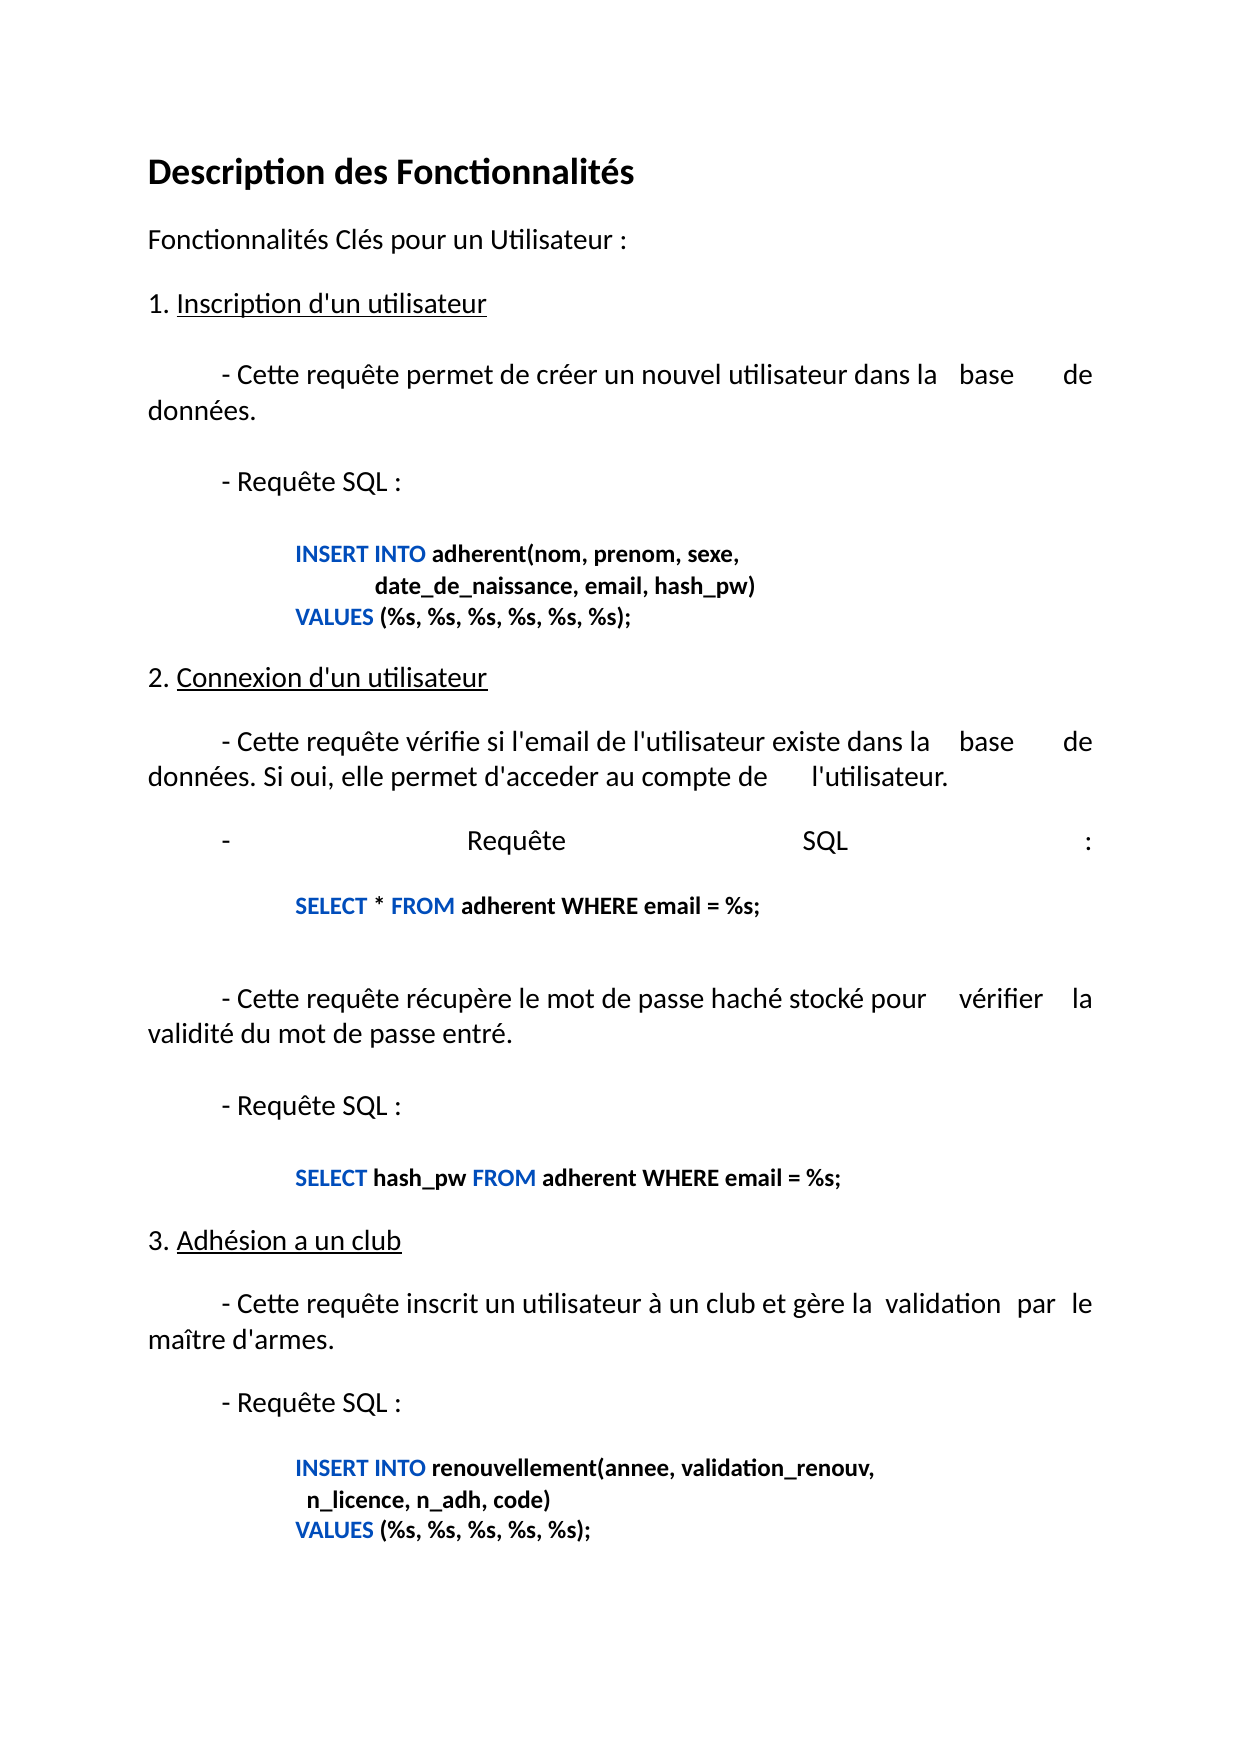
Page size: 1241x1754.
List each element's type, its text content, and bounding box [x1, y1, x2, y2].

text - Requête SQL : [148, 1087, 1093, 1122]
text - Cette requête permet de créer un nouvel utilisateur dans la base de données. [148, 356, 1093, 428]
text 3. Adhésion a un club [148, 1222, 1093, 1257]
text - Cette requête inscrit un utilisateur à un club et gère la validation par le maître d'armes. [148, 1285, 1093, 1357]
text - Requête SQL : [148, 463, 1093, 499]
text - Requête SQL : [148, 822, 1093, 886]
text Description des Fonctionnalités [148, 148, 1093, 193]
text INSERT INTO adherent(nom, prenom, sexe, date_de_naissance, email, hash_pw) [148, 534, 1093, 601]
text 1. Inscription d'un utilisateur [148, 285, 1093, 321]
text VALUES (%s, %s, %s, %s, %s); [148, 1514, 1093, 1545]
text - Cette requête récupère le mot de passe haché stocké pour vérifier la validité du mot de passe entré. [148, 949, 1093, 1051]
text - Cette requête vérifie si l'email de l'utilisateur existe dans la base de données. Si oui, elle permet d'acceder au compte de l'utilisateur. [148, 723, 1093, 794]
text SELECT hash_pw FROM adherent WHERE email = %s; [148, 1158, 1093, 1194]
text - Requête SQL : [148, 1384, 1093, 1420]
text Fonctionnalités Clés pour un Utilisateur : [148, 221, 1093, 257]
text SELECT * FROM adherent WHERE email = %s; [148, 886, 1093, 921]
text VALUES (%s, %s, %s, %s, %s, %s); [148, 601, 1093, 631]
text 2. Connexion d'un utilisateur [148, 659, 1093, 695]
text INSERT INTO renouvellement(annee, validation_renouv, n_licence, n_adh, code) [148, 1448, 1093, 1514]
